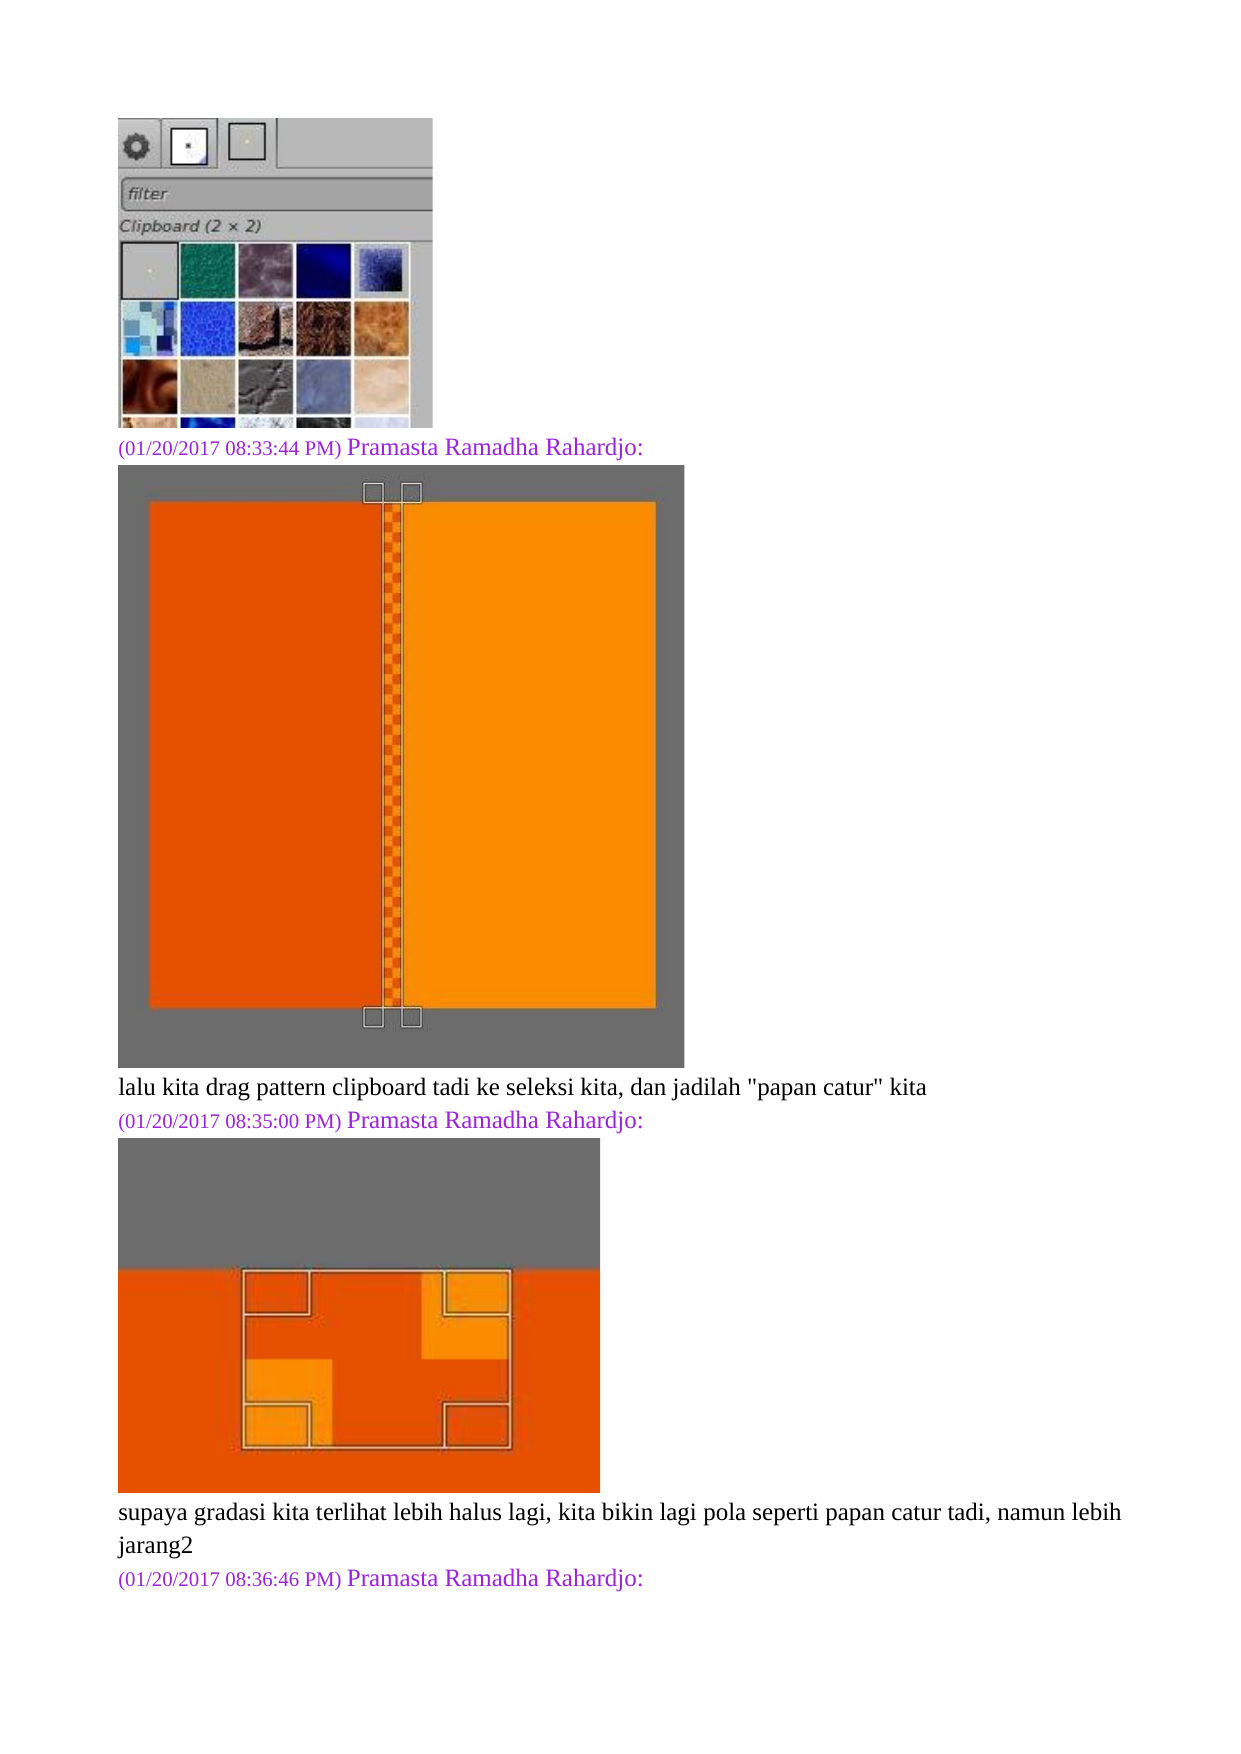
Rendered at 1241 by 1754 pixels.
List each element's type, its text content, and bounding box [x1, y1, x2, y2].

text (01/20/2017 08:33:44 PM) Pramasta Ramadha Rahardjo: lalu kita drag pattern clipboard tadi ke seleksi kita, dan jadilah "papan catur" kita (01/20/2017 08:35:00 PM) Pramasta Ramadha Rahardjo: supaya gradasi kita terlihat lebih halus lagi, kita bikin lagi pola seperti papan catur tadi, namun lebih jarang2 (01/20/2017 08:36:46 PM) Pramasta Ramadha Rahardjo: [118, 118, 1122, 1592]
picture [118, 465, 685, 1068]
picture [118, 118, 433, 428]
picture [118, 1138, 600, 1493]
